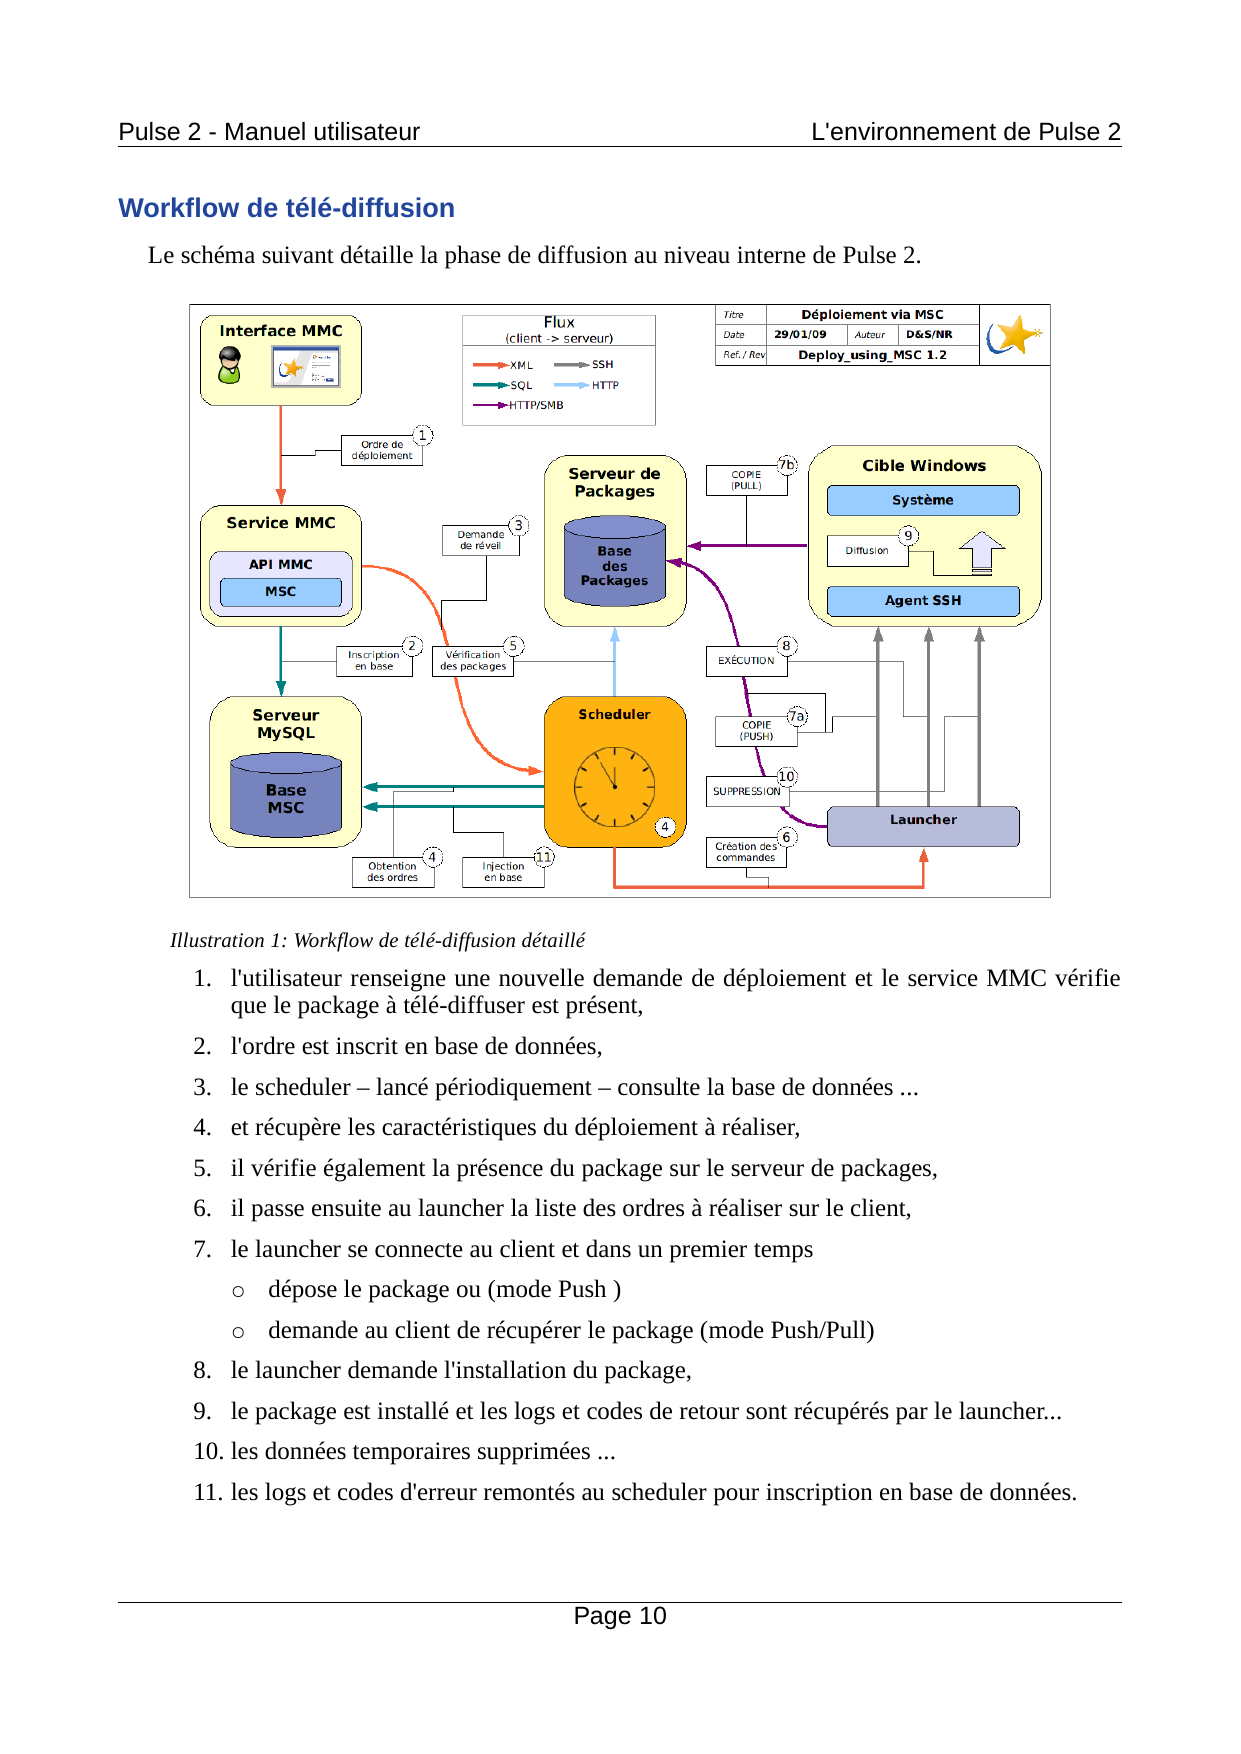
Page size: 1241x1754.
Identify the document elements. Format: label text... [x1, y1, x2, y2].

list il vérifie également la présence du package sur le serveur de packages, [156, 1153, 1122, 1182]
list les logs et codes d'erreur remontés au scheduler pour inscription en base de données. [156, 1478, 1122, 1506]
list et récupère les caractéristiques du déploiement à réaliser, [156, 1113, 1122, 1141]
picture [169, 284, 1071, 917]
list demande au client de récupérer le package (mode Push/Pull) [193, 1316, 1122, 1344]
list le launcher demande l'installation du package, [156, 1356, 1122, 1384]
text Illustration 1: Workflow de télé-diffusion détaillé [170, 917, 1070, 952]
list il passe ensuite au launcher la liste des ordres à réaliser sur le client, [156, 1194, 1122, 1222]
list l'ordre est inscrit en base de données, [156, 1032, 1122, 1060]
list l'utilisateur renseigne une nouvelle demande de déploiement et le service MMC vérifie que le package à télé-diffuser est présent, [156, 324, 1122, 1019]
subtitle Workflow de télé-diffusion [118, 193, 1122, 223]
text Le schéma suivant détaille la phase de diffusion au niveau interne de Pulse 2. [118, 241, 1122, 269]
list le package est installé et les logs et codes de retour sont récupérés par le launcher... [156, 1397, 1122, 1425]
list le scheduler – lancé périodiquement – consulte la base de données ... [156, 1072, 1122, 1101]
list les données temporaires supprimées ... [156, 1437, 1122, 1465]
list dépose le package ou (mode Push ) [193, 1275, 1122, 1303]
list le launcher se connecte au client et dans un premier temps [156, 1234, 1122, 1263]
